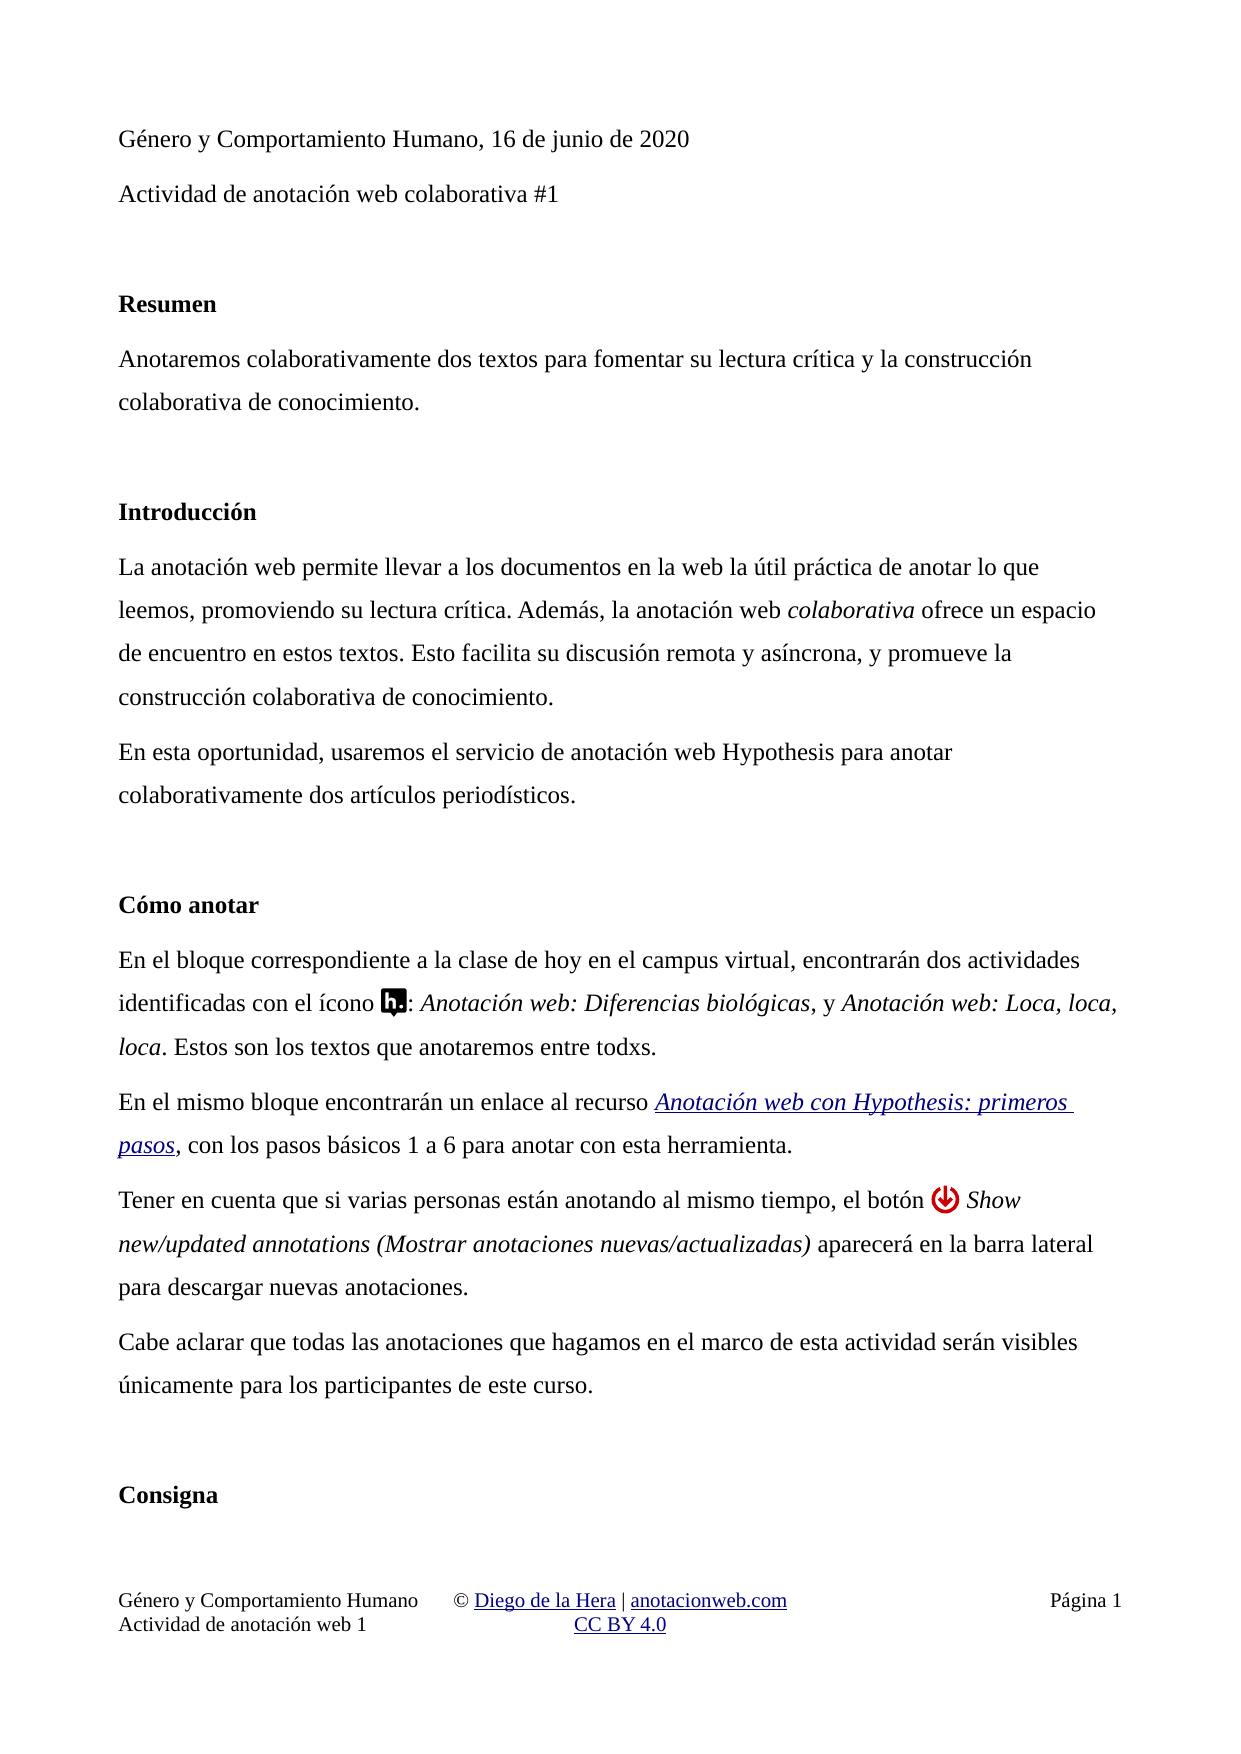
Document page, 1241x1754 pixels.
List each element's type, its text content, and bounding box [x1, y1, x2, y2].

text Género y Comportamiento Humano, 16 de junio de 2020 [118, 124, 1122, 153]
text La anotación web permite llevar a los documentos en la web la útil práctica de anotar lo que leemos, promoviendo su lectura crítica. Además, la anotación web colaborativa ofrece un espacio de encuentro en estos textos. Esto facilita su discusión remota y asíncrona, y promueve la construcción colaborativa de conocimiento. [118, 552, 1122, 710]
text En el mismo bloque encontrarán un enlace al recurso Anotación web con Hypothesis: primeros pasos, con los pasos básicos 1 a 6 para anotar con esta herramienta. [118, 1087, 1122, 1158]
text Consigna [118, 1480, 1122, 1509]
text Tener en cuenta que si varias personas están anotando al mismo tiempo, el botón Show new/updated annotations (Mostrar anotaciones nuevas/actualizadas) aparecerá en la barra lateral para descargar nuevas anotaciones. [118, 1185, 1122, 1301]
text Cabe aclarar que todas las anotaciones que hagamos en el marco de esta actividad serán visibles únicamente para los participantes de este curso. [118, 1327, 1122, 1399]
text Actividad de anotación web colaborativa #1 [118, 179, 1122, 208]
text Cómo anotar [118, 890, 1122, 918]
text Introducción [118, 497, 1122, 526]
text En el bloque correspondiente a la clase de hoy en el campus virtual, encontrarán dos actividades identificadas con el ícono : Anotación web: Diferencias biológicas, y Anotación web: Loca, loca, loca. Estos son los textos que anotaremos entre todxs. [118, 945, 1122, 1060]
text Anotaremos colaborativamente dos textos para fomentar su lectura crítica y la construcción colaborativa de conocimiento. [118, 344, 1122, 416]
text Resumen [118, 289, 1122, 318]
text En esta oportunidad, usaremos el servicio de anotación web Hypothesis para anotar colaborativamente dos artículos periodísticos. [118, 737, 1122, 808]
